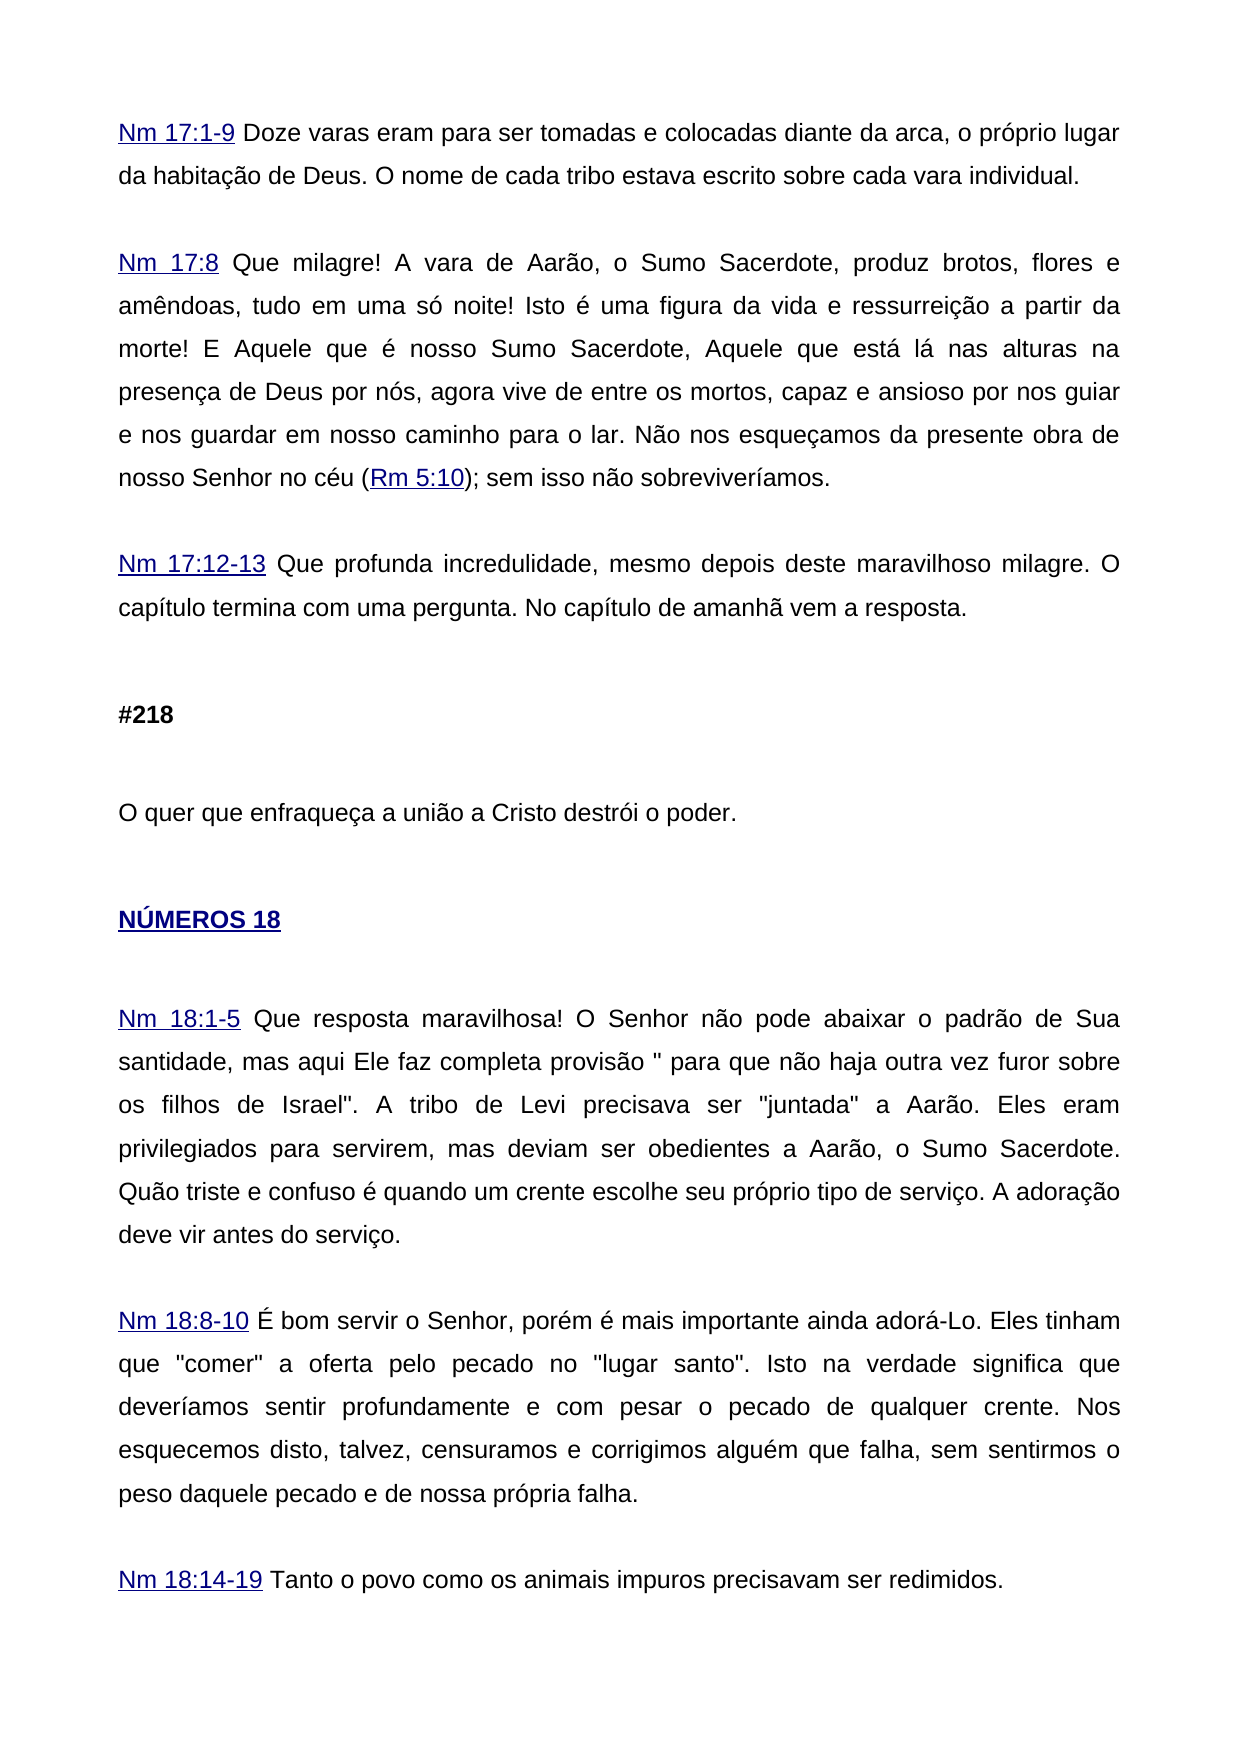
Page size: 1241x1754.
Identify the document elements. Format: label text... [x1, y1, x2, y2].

text Nm 18:1-5 Que resposta maravilhosa! O Senhor não pode abaixar o padrão de Sua santidade, mas aqui Ele faz completa provisão " para que não haja outra vez furor sobre os filhos de Israel". A tribo de Levi precisava ser "juntada" a Aarão. Eles eram privilegiados para servirem, mas deviam ser obedientes a Aarão, o Sumo Sacerdote. Quão triste e confuso é quando um crente escolhe seu próprio tipo de serviço. A adoração deve vir antes do serviço. [118, 1004, 1122, 1248]
subtitle #218 [118, 699, 1122, 728]
text Nm 17:8 Que milagre! A vara de Aarão, o Sumo Sacerdote, produz brotos, flores e amêndoas, tudo em uma só noite! Isto é uma figura da vida e ressurreição a partir da morte! E Aquele que é nosso Sumo Sacerdote, Aquele que está lá nas alturas na presença de Deus por nós, agora vive de entre os mortos, capaz e ansioso por nos guiar e nos guardar em nosso caminho para o lar. Não nos esqueçamos da presente obra de nosso Senhor no céu (Rm 5:10); sem isso não sobreviveríamos. [118, 247, 1122, 492]
text Nm 18:14-19 Tanto o povo como os animais impuros precisavam ser redimidos. [118, 1565, 1122, 1593]
text Nm 17:1-9 Doze varas eram para ser tomadas e colocadas diante da arca, o próprio lugar da habitação de Deus. O nome de cada tribo estava escrito sobre cada vara individual. [118, 118, 1122, 190]
text Nm 18:8-10 É bom servir o Senhor, porém é mais importante ainda adorá-Lo. Eles tinham que "comer" a oferta pelo pecado no "lugar santo". Isto na verdade significa que deveríamos sentir profundamente e com pesar o pecado de qualquer crente. Nos esquecemos disto, talvez, censuramos e corrigimos alguém que falha, sem sentirmos o peso daquele pecado e de nossa própria falha. [118, 1306, 1122, 1507]
subtitle NÚMEROS 18 [118, 905, 1122, 934]
text Nm 17:12-13 Que profunda incredulidade, mesmo depois deste maravilhoso milagre. O capítulo termina com uma pergunta. No capítulo de amanhã vem a resposta. [118, 549, 1122, 621]
text O quer que enfraqueça a união a Cristo destrói o poder. [118, 798, 1122, 827]
